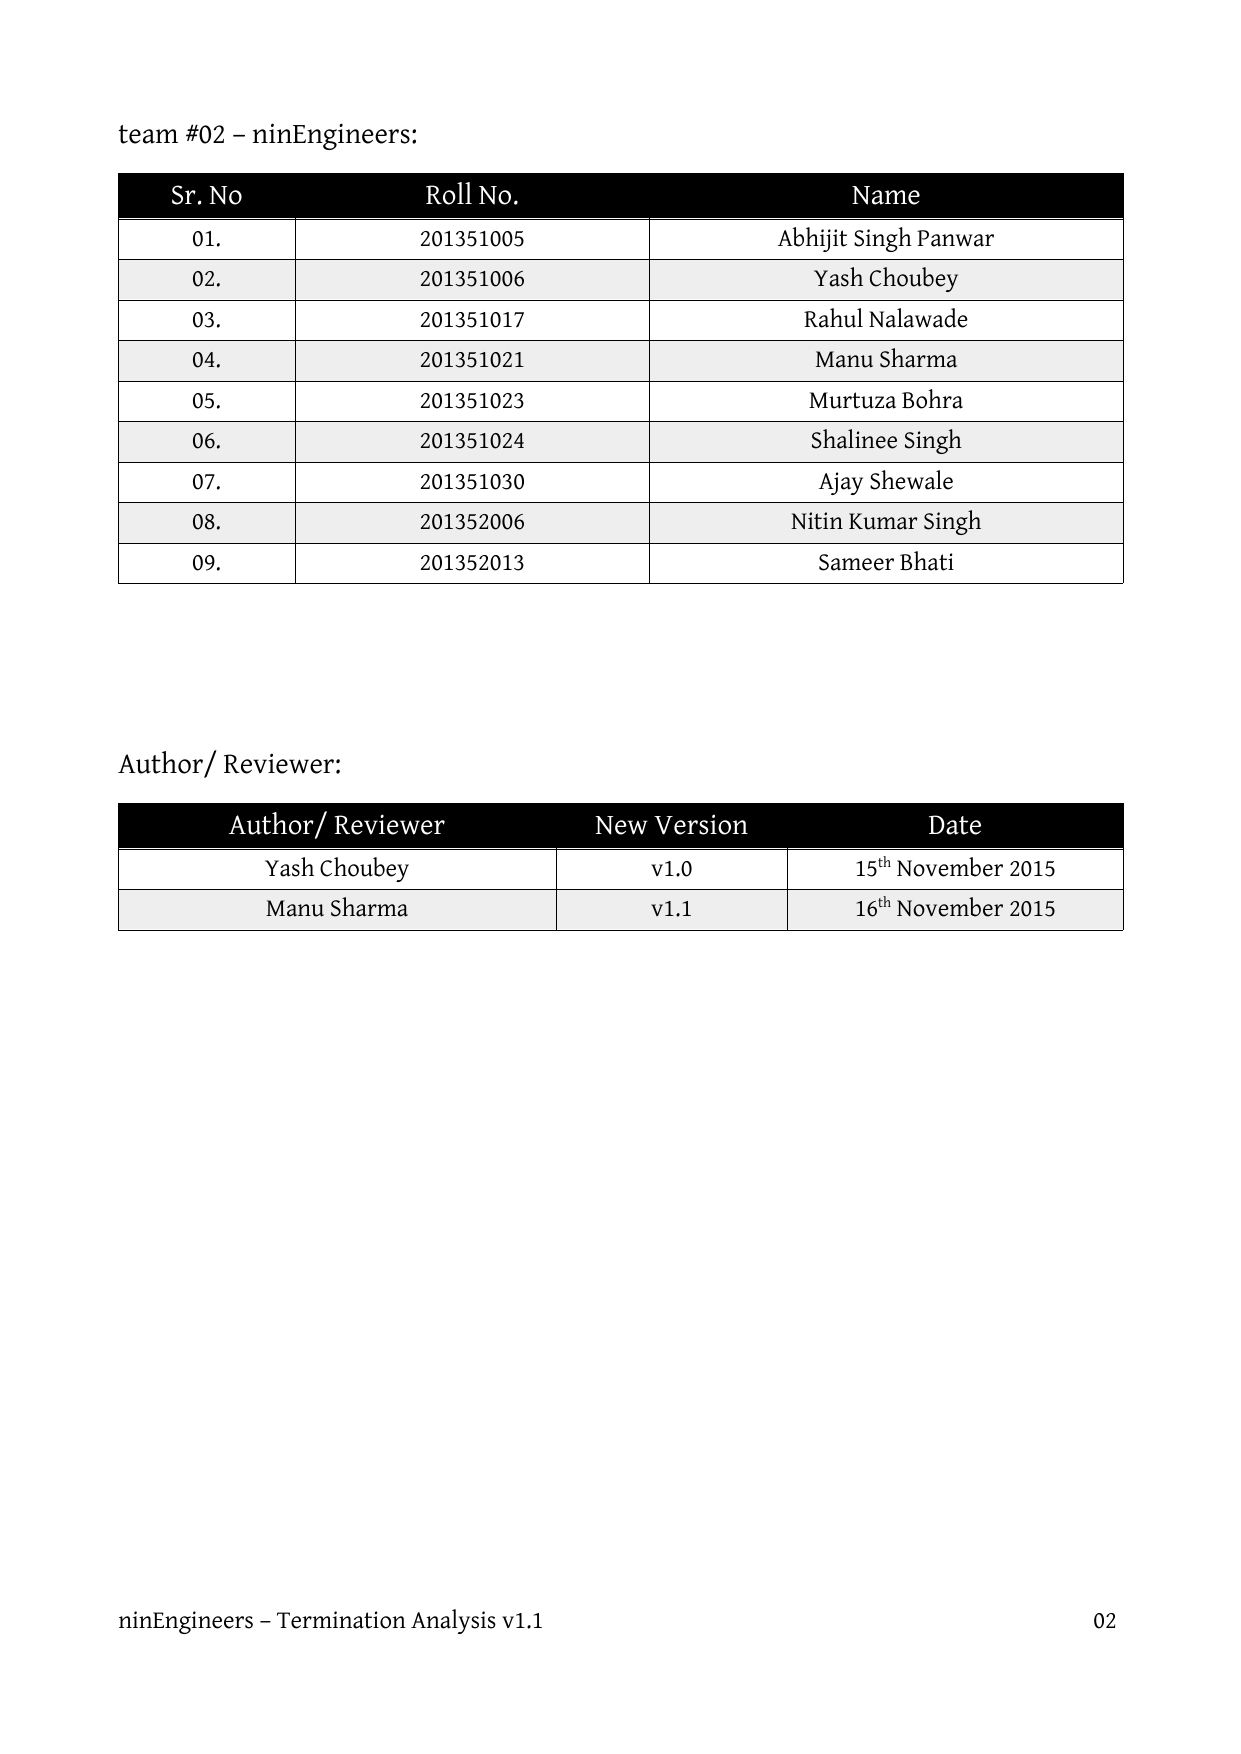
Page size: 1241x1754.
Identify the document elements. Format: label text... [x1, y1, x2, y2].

table_cell Yash Choubey [119, 850, 556, 889]
table_cell 03. [119, 301, 295, 340]
table_cell 02. [119, 260, 295, 299]
table_cell 15th November 2015 [788, 850, 1123, 889]
table_cell v1.1 [557, 890, 787, 929]
table_cell 05. [119, 382, 295, 421]
table_cell v1.0 [557, 850, 787, 889]
table_cell 201351030 [296, 463, 649, 502]
table_cell 201351005 [296, 220, 649, 259]
table_cell 01. [119, 220, 295, 259]
table_cell Manu Sharma [650, 341, 1123, 381]
table_cell Sameer Bhati [650, 544, 1123, 583]
table_header New Version [557, 804, 787, 848]
table_header Author/ Reviewer [119, 804, 556, 848]
table_cell 08. [119, 503, 295, 543]
table_header Name [650, 174, 1123, 218]
table_cell 201351006 [296, 260, 649, 299]
table_cell Yash Choubey [650, 260, 1123, 299]
table_cell 06. [119, 422, 295, 462]
table_cell 201352013 [296, 544, 649, 583]
table_cell 201351021 [296, 341, 649, 381]
table_cell 16th November 2015 [788, 890, 1123, 929]
table_header Sr. No [119, 174, 295, 218]
table_cell Murtuza Bohra [650, 382, 1123, 421]
table_cell 09. [119, 544, 295, 583]
table_header Date [788, 804, 1123, 848]
table_cell 201351024 [296, 422, 649, 462]
table_header Roll No. [296, 174, 649, 218]
table_cell 201351017 [296, 301, 649, 340]
table_cell 07. [119, 463, 295, 502]
table_cell Rahul Nalawade [650, 301, 1123, 340]
table_cell Manu Sharma [119, 890, 556, 929]
table_cell Shalinee Singh [650, 422, 1123, 462]
table_cell Abhijit Singh Panwar [650, 220, 1123, 259]
table_cell Ajay Shewale [650, 463, 1123, 502]
table_cell 201351023 [296, 382, 649, 421]
text Author/ Reviewer: [118, 748, 1122, 782]
table_cell Nitin Kumar Singh [650, 503, 1123, 543]
table_cell 04. [119, 341, 295, 381]
text team #02 – ninEngineers: [118, 118, 1122, 152]
table_cell 201352006 [296, 503, 649, 543]
